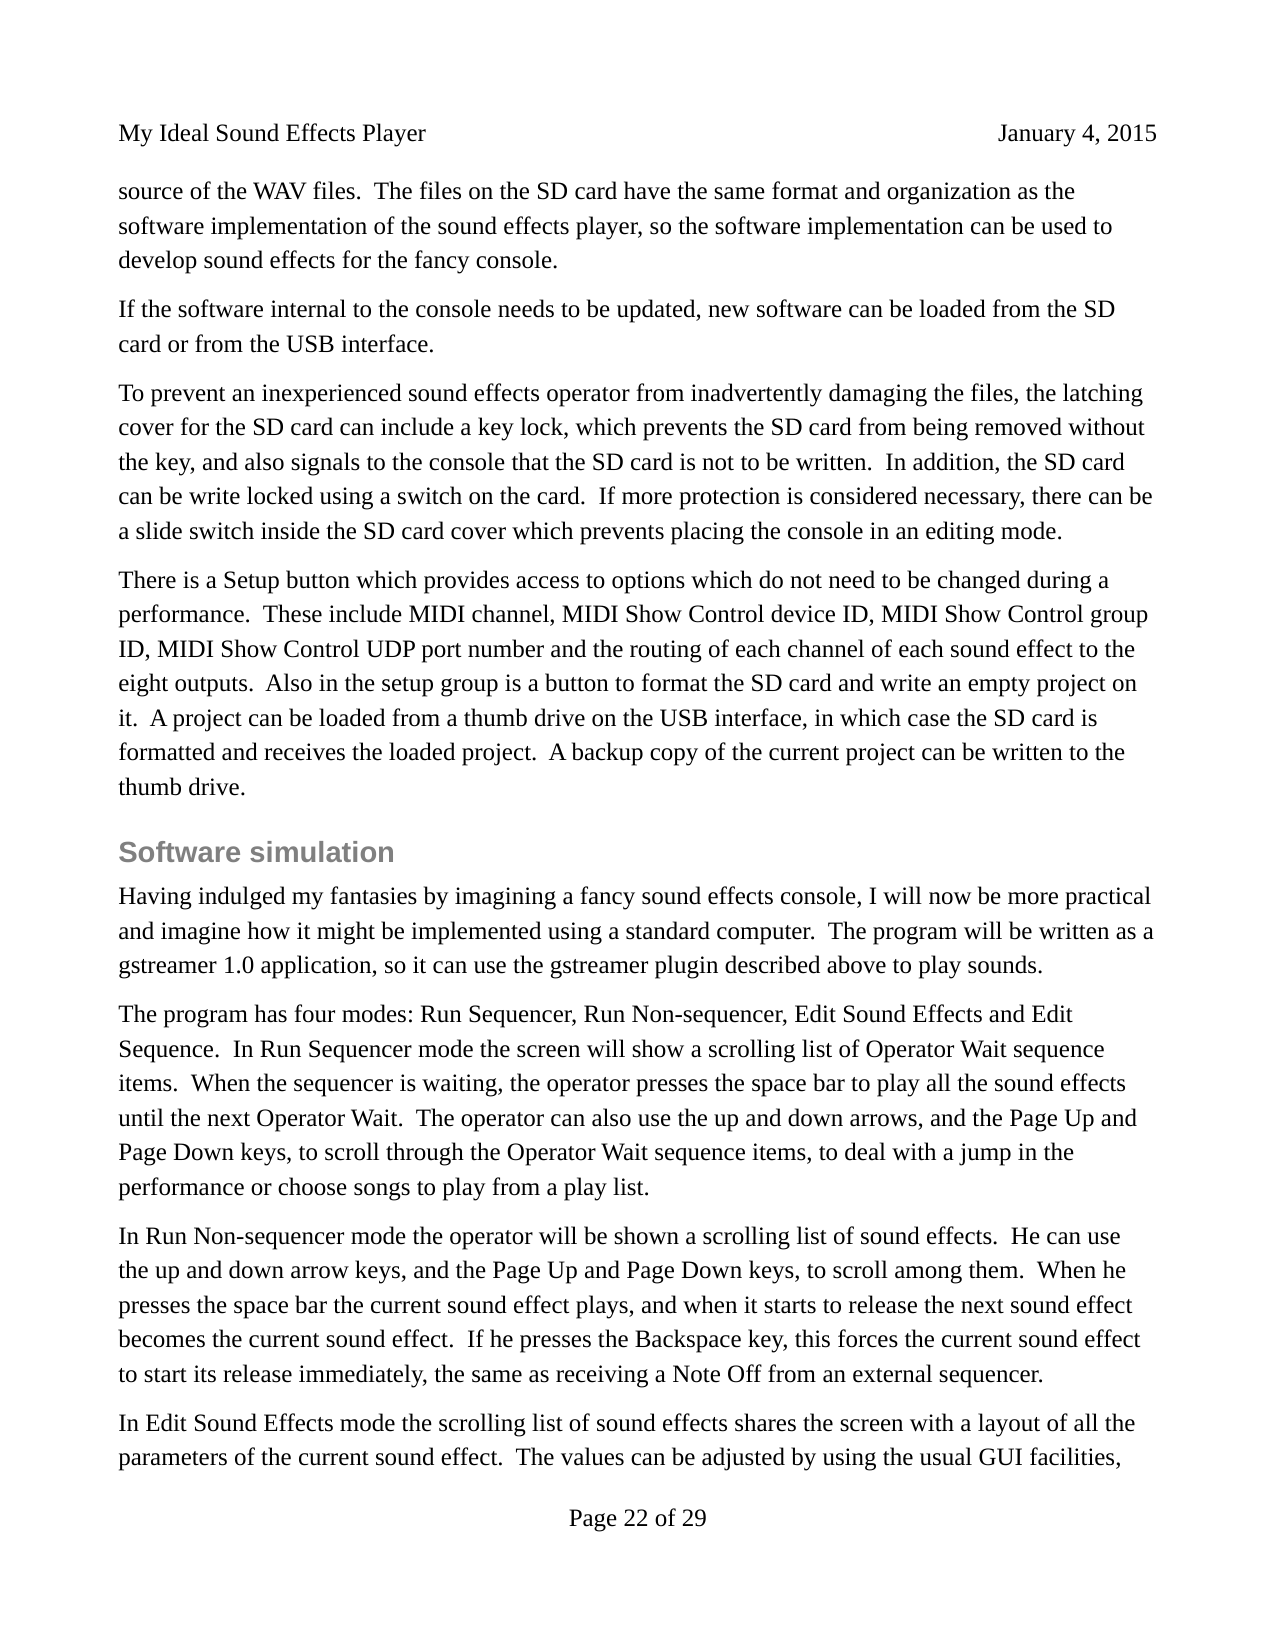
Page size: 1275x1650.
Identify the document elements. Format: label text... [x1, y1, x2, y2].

subtitle Software simulation [118, 835, 1157, 869]
text If the software internal to the console needs to be updated, new software can be loaded from the SD card or from the USB interface. [118, 294, 1157, 358]
text source of the WAV files. The files on the SD card have the same format and organization as the software implementation of the sound effects player, so the software implementation can be used to develop sound effects for the fancy console. [118, 176, 1157, 274]
text There is a Setup button which provides access to options which do not need to be changed during a performance. These include MIDI channel, MIDI Show Control device ID, MIDI Show Control group ID, MIDI Show Control UDP port number and the routing of each channel of each sound effect to the eight outputs. Also in the setup group is a button to format the SD card and write an empty project on it. A project can be loaded from a thumb drive on the USB interface, in which case the SD card is formatted and receives the loaded project. A backup copy of the current project can be written to the thumb drive. [118, 565, 1157, 801]
text Having indulged my fantasies by imagining a fancy sound effects console, I will now be more practical and imagine how it might be implemented using a standard computer. The program will be written as a gstreamer 1.0 application, so it can use the gstreamer plugin described above to play sounds. [118, 881, 1157, 979]
text To prevent an inexperienced sound effects operator from inadvertently damaging the files, the latching cover for the SD card can include a key lock, which prevents the SD card from being removed without the key, and also signals to the console that the SD card is not to be written. In addition, the SD card can be write locked using a switch on the card. If more protection is considered necessary, there can be a slide switch inside the SD card cover which prevents placing the console in an editing mode. [118, 378, 1157, 544]
text In Run Non-sequencer mode the operator will be shown a scrolling list of sound effects. He can use the up and down arrow keys, and the Page Up and Page Down keys, to scroll among them. When he presses the space bar the current sound effect plays, and when it starts to release the next sound effect becomes the current sound effect. If he presses the Backspace key, this forces the current sound effect to start its release immediately, the same as receiving a Note Off from an external sequencer. [118, 1221, 1157, 1388]
text The program has four modes: Run Sequencer, Run Non-sequencer, Edit Sound Effects and Edit Sequence. In Run Sequencer mode the screen will show a scrolling list of Operator Wait sequence items. When the sequencer is waiting, the operator presses the space bar to play all the sound effects until the next Operator Wait. The operator can also use the up and down arrows, and the Page Up and Page Down keys, to scroll through the Operator Wait sequence items, to deal with a jump in the performance or choose songs to play from a play list. [118, 999, 1157, 1201]
text In Edit Sound Effects mode the scrolling list of sound effects shares the screen with a layout of all the parameters of the current sound effect. The values can be adjusted by using the usual GUI facilities, [118, 1408, 1157, 1471]
